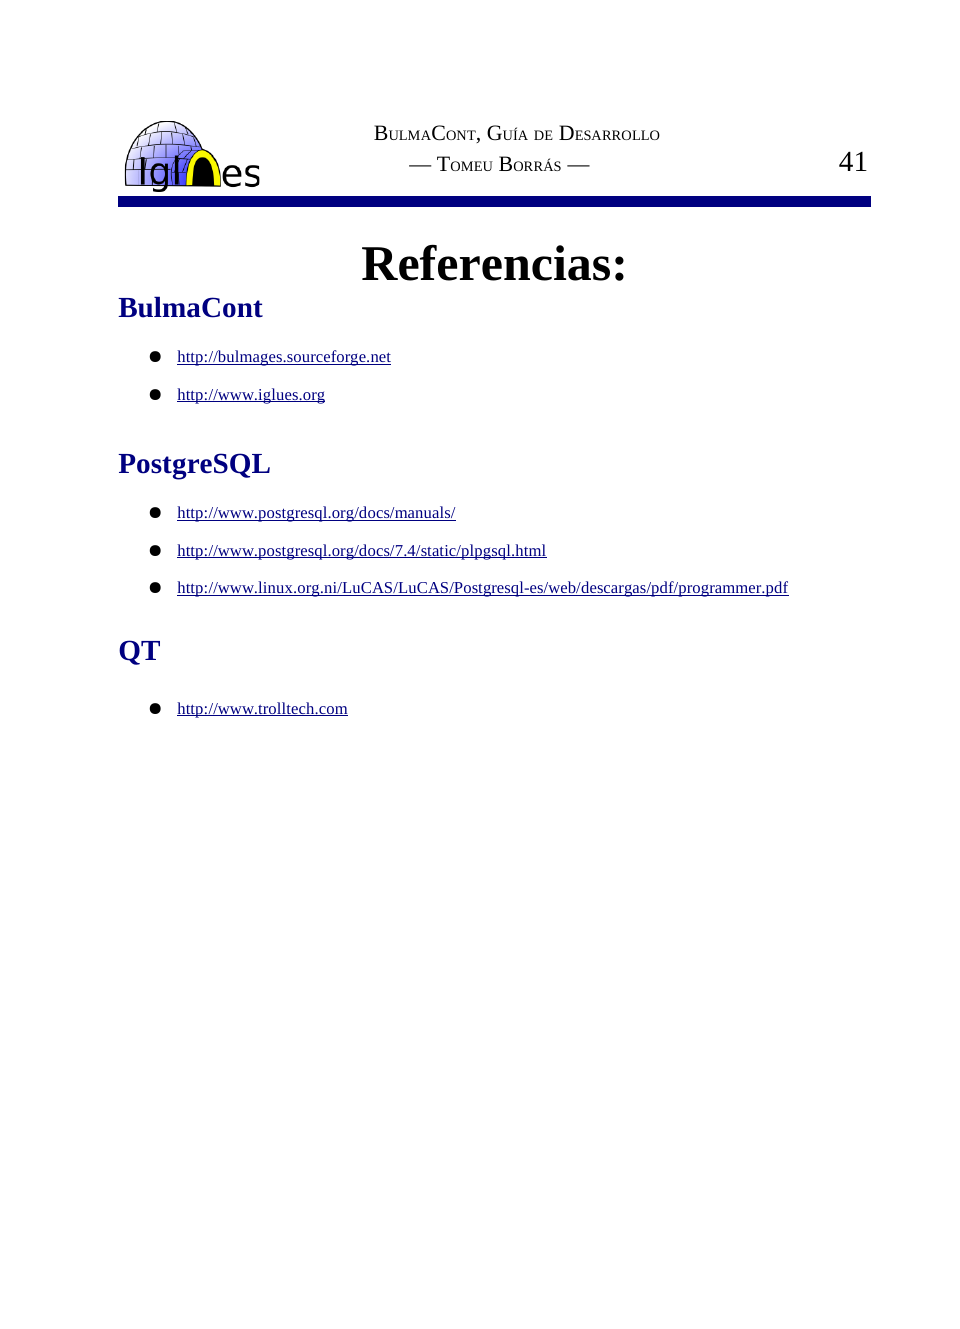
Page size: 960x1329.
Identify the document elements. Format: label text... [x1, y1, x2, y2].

list http://bulmages.sourceforge.net [118, 348, 871, 367]
title Referencias: [118, 236, 871, 291]
text BulmaCont [118, 291, 871, 324]
picture [124, 121, 260, 192]
text PostgreSQL [118, 447, 871, 479]
list http://www.linux.org.ni/LuCAS/LuCAS/Postgresql-es/web/descargas/pdf/programmer.pdf [118, 579, 871, 598]
list http://www.iglues.org [118, 385, 871, 404]
text QT [118, 635, 871, 667]
list http://www.trolltech.com [118, 699, 871, 718]
list http://www.postgresql.org/docs/manuals/ [118, 504, 871, 523]
list http://www.postgresql.org/docs/7.4/static/plpgsql.html [118, 541, 871, 560]
